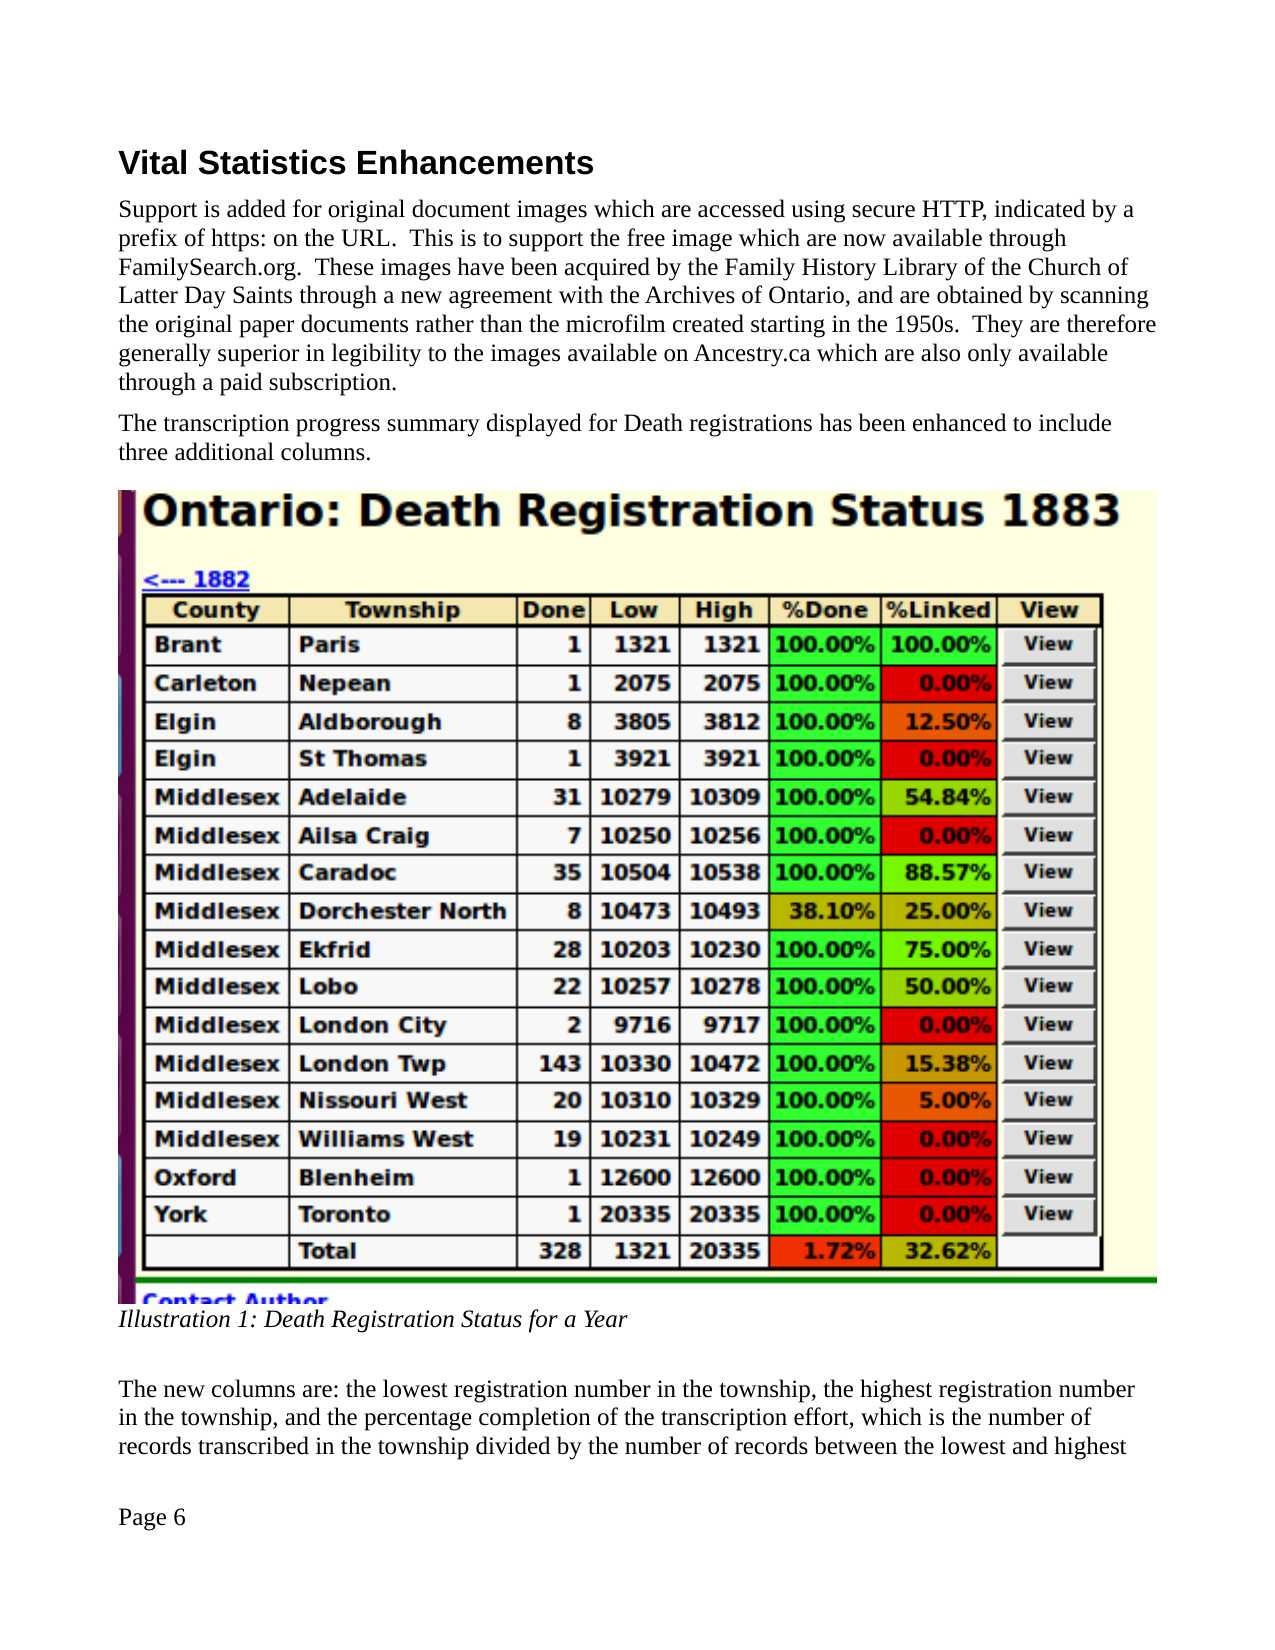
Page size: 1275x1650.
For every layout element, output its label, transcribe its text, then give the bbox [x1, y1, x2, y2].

text Illustration 1: Death Registration Status for a Year [118, 1304, 1157, 1332]
subtitle Vital Statistics Enhancements [118, 143, 1157, 182]
text Support is added for original document images which are accessed using secure HTTP, indicated by a prefix of https: on the URL. This is to support the free image which are now available through FamilySearch.org. These images have been acquired by the Family History Library of the Church of Latter Day Saints through a new agreement with the Archives of Ontario, and are obtained by scanning the original paper documents rather than the microfilm created starting in the 1950s. They are therefore generally superior in legibility to the images available on Ancestry.ca which are also only available through a paid subscription. [118, 194, 1157, 396]
text The new columns are: the lowest registration number in the township, the highest registration number in the township, and the percentage completion of the transcription effort, which is the number of records transcribed in the township divided by the number of records between the lowest and highest [118, 1374, 1157, 1460]
text The transcription progress summary displayed for Death registrations has been enhanced to include three additional columns. [118, 408, 1157, 466]
picture [118, 490, 1157, 1304]
